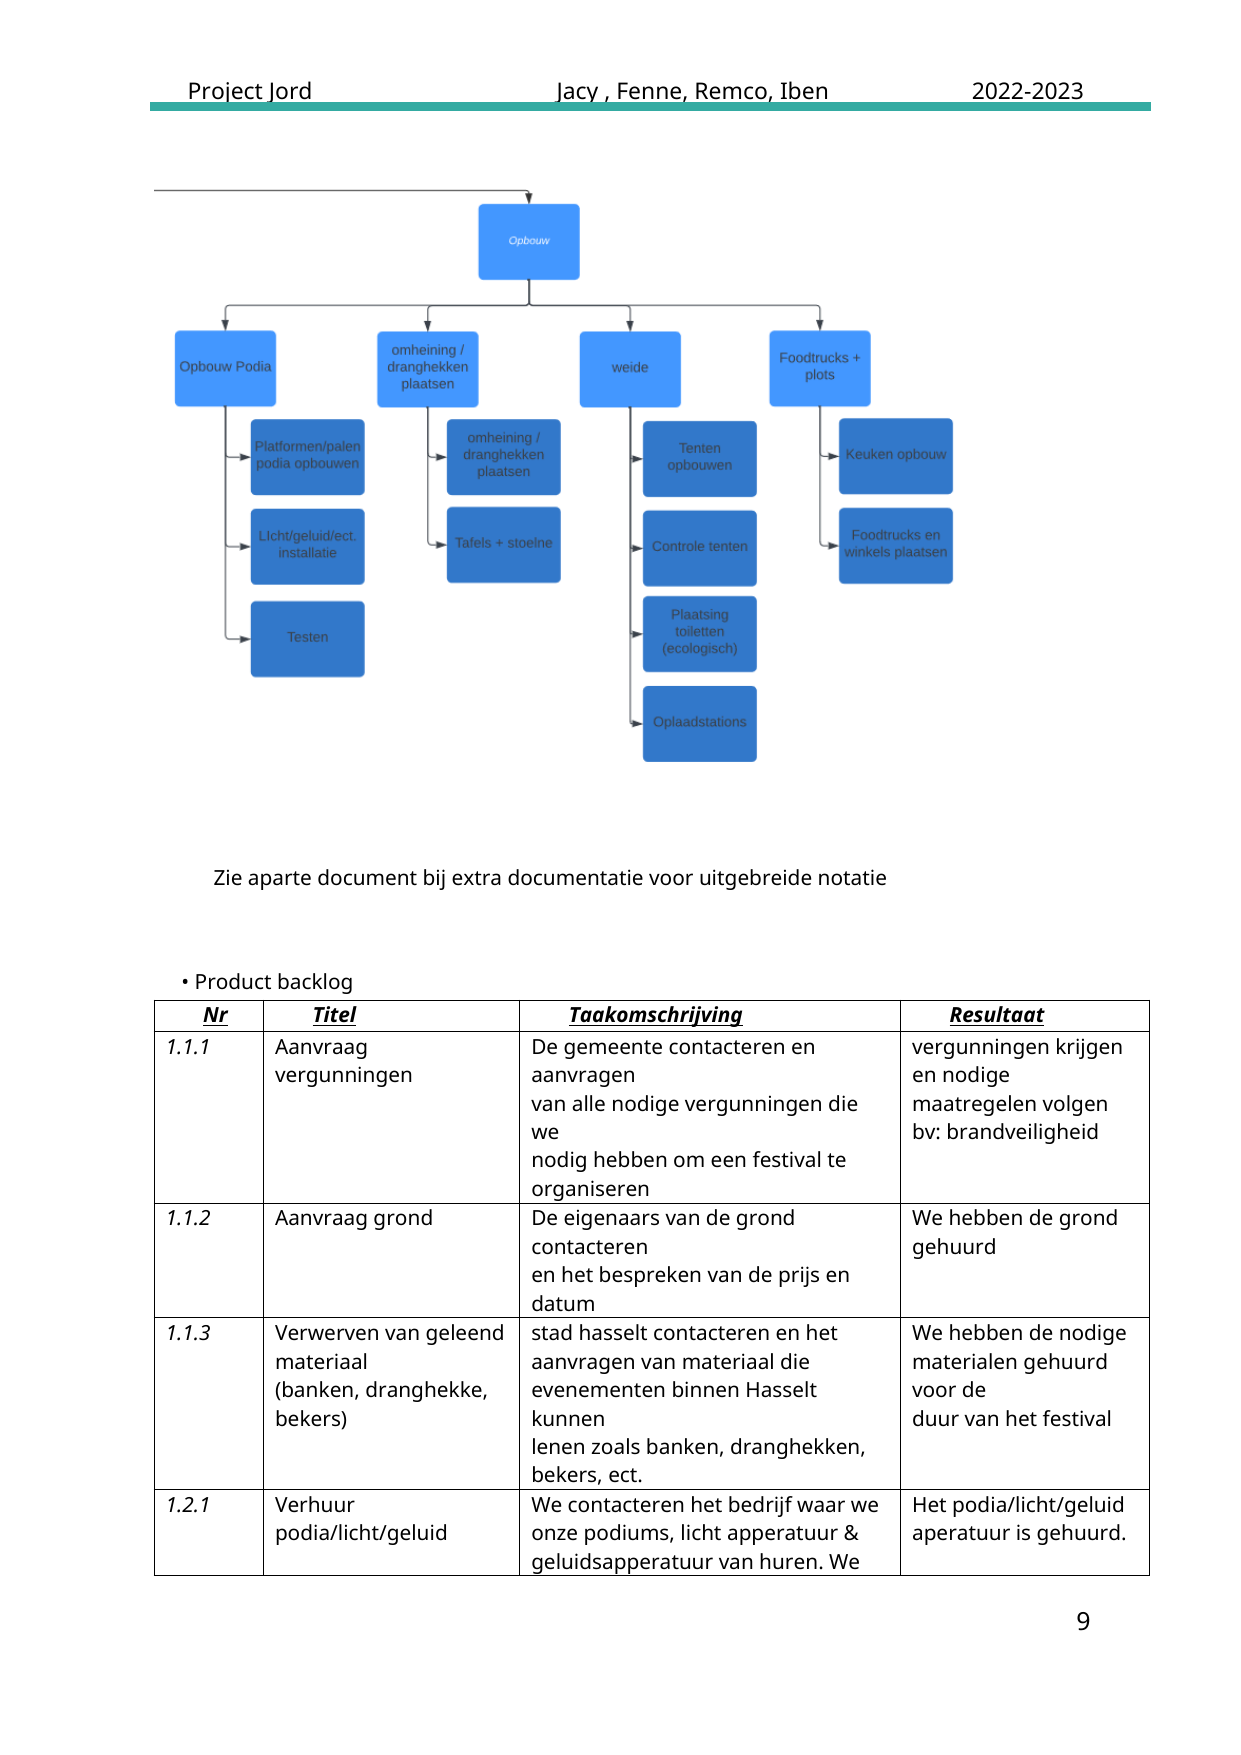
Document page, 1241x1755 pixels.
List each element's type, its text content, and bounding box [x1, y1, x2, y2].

table_header Nr [155, 1001, 263, 1031]
table_cell [154, 1576, 1150, 1604]
table_cell De eigenaars van de grond contacteren en het bespreken van de prijs en datum [520, 1204, 900, 1317]
table_cell We hebben de nodige materialen gehuurd voor de duur van het festival [901, 1318, 1149, 1489]
table_cell stad hasselt contacteren en het aanvragen van materiaal die evenementen binnen Hasselt kunnen lenen zoals banken, dranghekken, bekers, ect. [520, 1318, 900, 1489]
table_cell Aanvraag vergunningen [264, 1032, 519, 1202]
table_cell Verhuur podia/licht/geluid [264, 1490, 519, 1575]
table_cell 1.2.1 [155, 1490, 263, 1575]
table_cell vergunningen krijgen en nodige maatregelen volgen bv: brandveiligheid [901, 1032, 1149, 1202]
table_cell We contacteren het bedrijf waar we onze podiums, licht apperatuur & geluidsapperatuur van huren. We [520, 1490, 900, 1575]
table_header Resultaat [901, 1001, 1149, 1031]
table_cell 1.1.1 [155, 1032, 263, 1202]
table_cell De gemeente contacteren en aanvragen van alle nodige vergunningen die we nodig hebben om een festival te organiseren [520, 1032, 900, 1202]
table_cell We hebben de grond gehuurd [901, 1204, 1149, 1317]
table_cell Aanvraag grond [264, 1204, 519, 1317]
table_cell Verwerven van geleend materiaal (banken, dranghekke, bekers) [264, 1318, 519, 1489]
table_header Taakomschrijving [520, 1001, 900, 1031]
table_cell Zie aparte document bij extra documentatie voor uitgebreide notatie • Product backlog [154, 150, 1150, 999]
table_cell 1.1.3 [155, 1318, 263, 1489]
table_cell 1.1.2 [155, 1204, 263, 1317]
table_cell Het podia/licht/geluid aperatuur is gehuurd. [901, 1490, 1149, 1575]
table_header Titel [264, 1001, 519, 1031]
